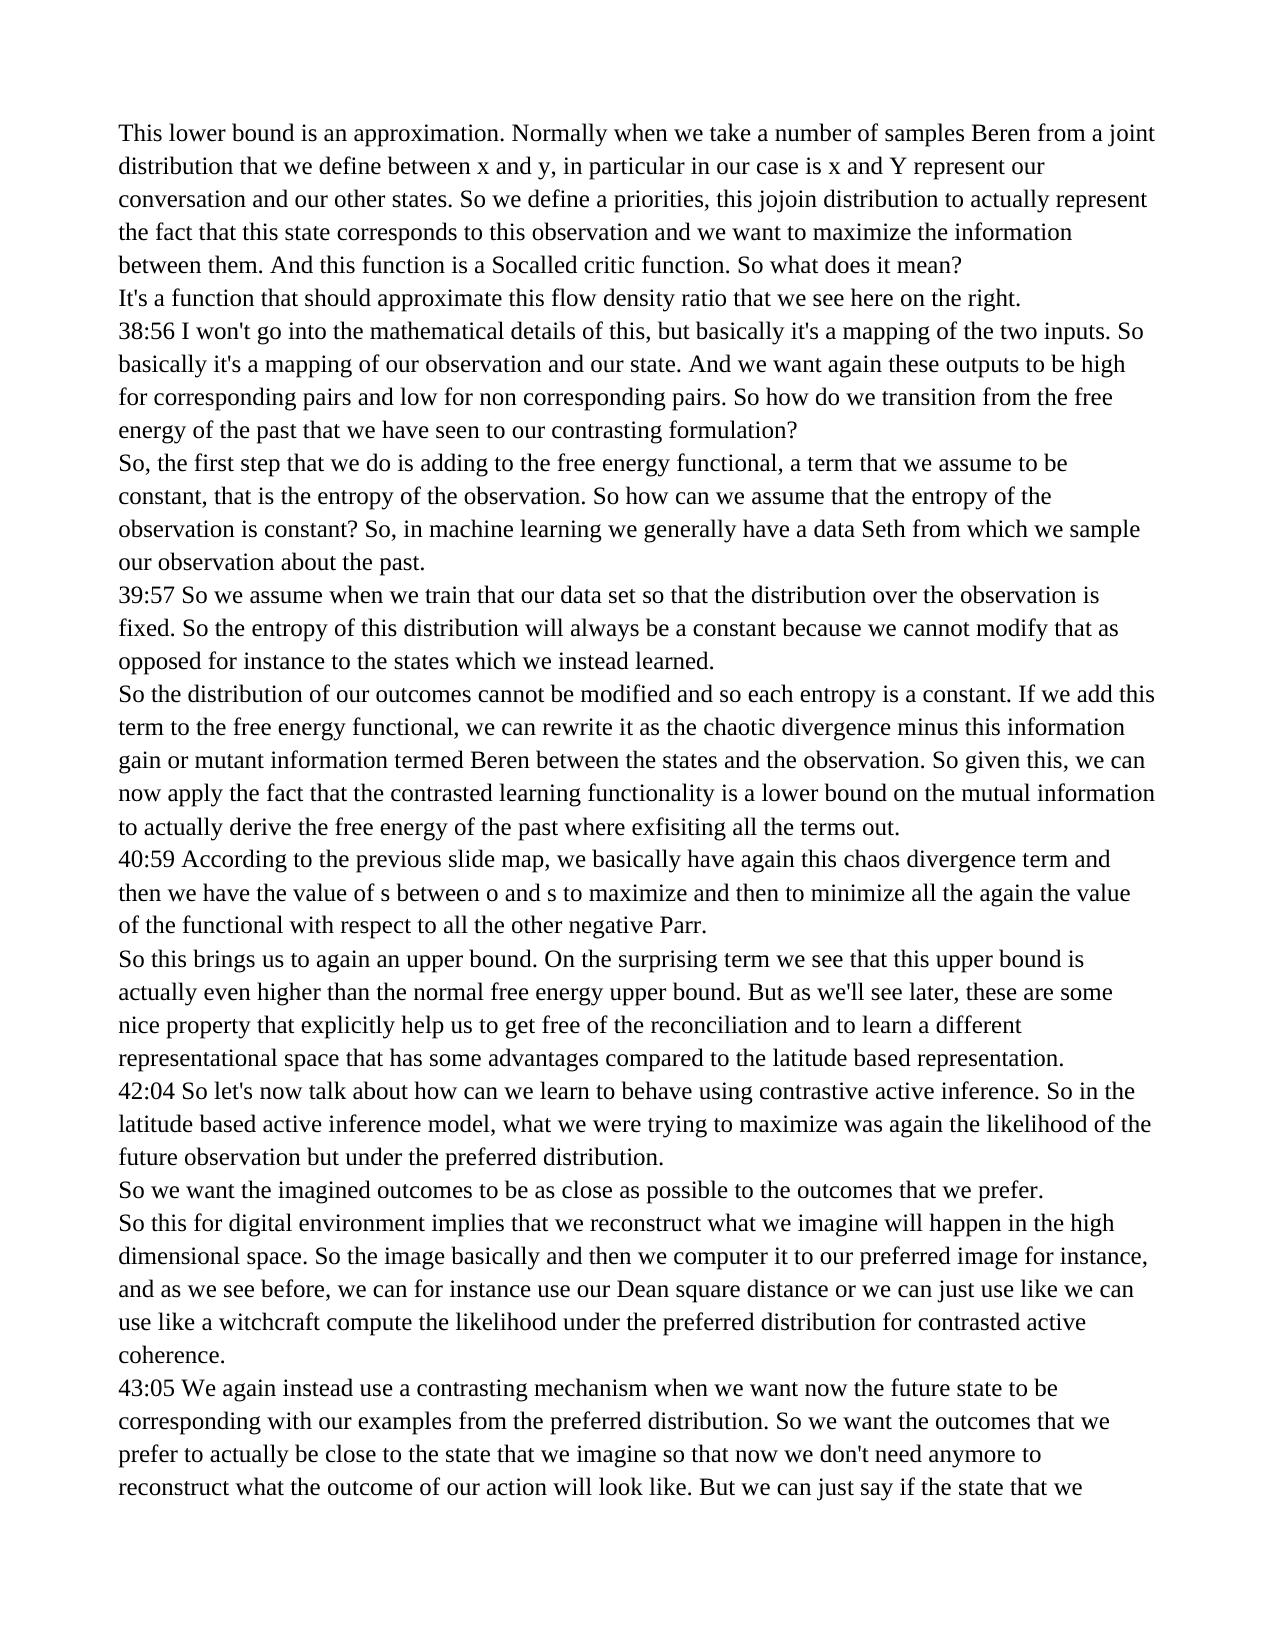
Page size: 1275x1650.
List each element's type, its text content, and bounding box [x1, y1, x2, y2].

text 43:05 We again instead use a contrasting mechanism when we want now the future state to be corresponding with our examples from the preferred distribution. So we want the outcomes that we prefer to actually be close to the state that we imagine so that now we don't need anymore to reconstruct what the outcome of our action will look like. But we can just say if the state that we [118, 1373, 1157, 1501]
text So we want the imagined outcomes to be as close as possible to the outcomes that we prefer. [118, 1175, 1157, 1203]
text 39:57 So we assume when we train that our data set so that the distribution over the observation is fixed. So the entropy of this distribution will always be a constant because we cannot modify that as opposed for instance to the states which we instead learned. [118, 580, 1157, 675]
text So this brings us to again an upper bound. On the surprising term we see that this upper bound is actually even higher than the normal free energy upper bound. But as we'll see later, these are some nice property that explicitly help us to get free of the reconciliation and to learn a different representational space that has some advantages compared to the latitude based representation. [118, 944, 1157, 1071]
text So the distribution of our outcomes cannot be modified and so each entropy is a constant. If we add this term to the free energy functional, we can rewrite it as the chaotic divergence minus this information gain or mutant information termed Beren between the states and the observation. So given this, we can now apply the fact that the contrasted learning functionality is a lower bound on the mutual information to actually derive the free energy of the past where exfisiting all the terms out. [118, 679, 1157, 840]
text It's a function that should approximate this flow density ratio that we see here on the right. [118, 283, 1157, 312]
text This lower bound is an approximation. Normally when we take a number of samples Beren from a joint distribution that we define between x and y, in particular in our case is x and Y represent our conversation and our other states. So we define a priorities, this jojoin distribution to actually represent the fact that this state corresponds to this observation and we want to maximize the information between them. And this function is a Socalled critic function. So what does it mean? [118, 118, 1157, 279]
text So, the first step that we do is adding to the free energy functional, a term that we assume to be constant, that is the entropy of the observation. So how can we assume that the entropy of the observation is constant? So, in machine learning we generally have a data Seth from which we sample our observation about the past. [118, 448, 1157, 576]
text 38:56 I won't go into the mathematical details of this, but basically it's a mapping of the two inputs. So basically it's a mapping of our observation and our state. And we want again these outputs to be high for corresponding pairs and low for non corresponding pairs. So how do we transition from the free energy of the past that we have seen to our contrasting formulation? [118, 316, 1157, 444]
text 42:04 So let's now talk about how can we learn to behave using contrastive active inference. So in the latitude based active inference model, what we were trying to maximize was again the likelihood of the future observation but under the preferred distribution. [118, 1076, 1157, 1171]
text So this for digital environment implies that we reconstruct what we imagine will happen in the high dimensional space. So the image basically and then we computer it to our preferred image for instance, and as we see before, we can for instance use our Dean square distance or we can just use like we can use like a witchcraft compute the likelihood under the preferred distribution for contrasted active coherence. [118, 1208, 1157, 1369]
text 40:59 According to the previous slide map, we basically have again this chaos divergence term and then we have the value of s between o and s to maximize and then to minimize all the again the value of the functional with respect to all the other negative Parr. [118, 844, 1157, 939]
